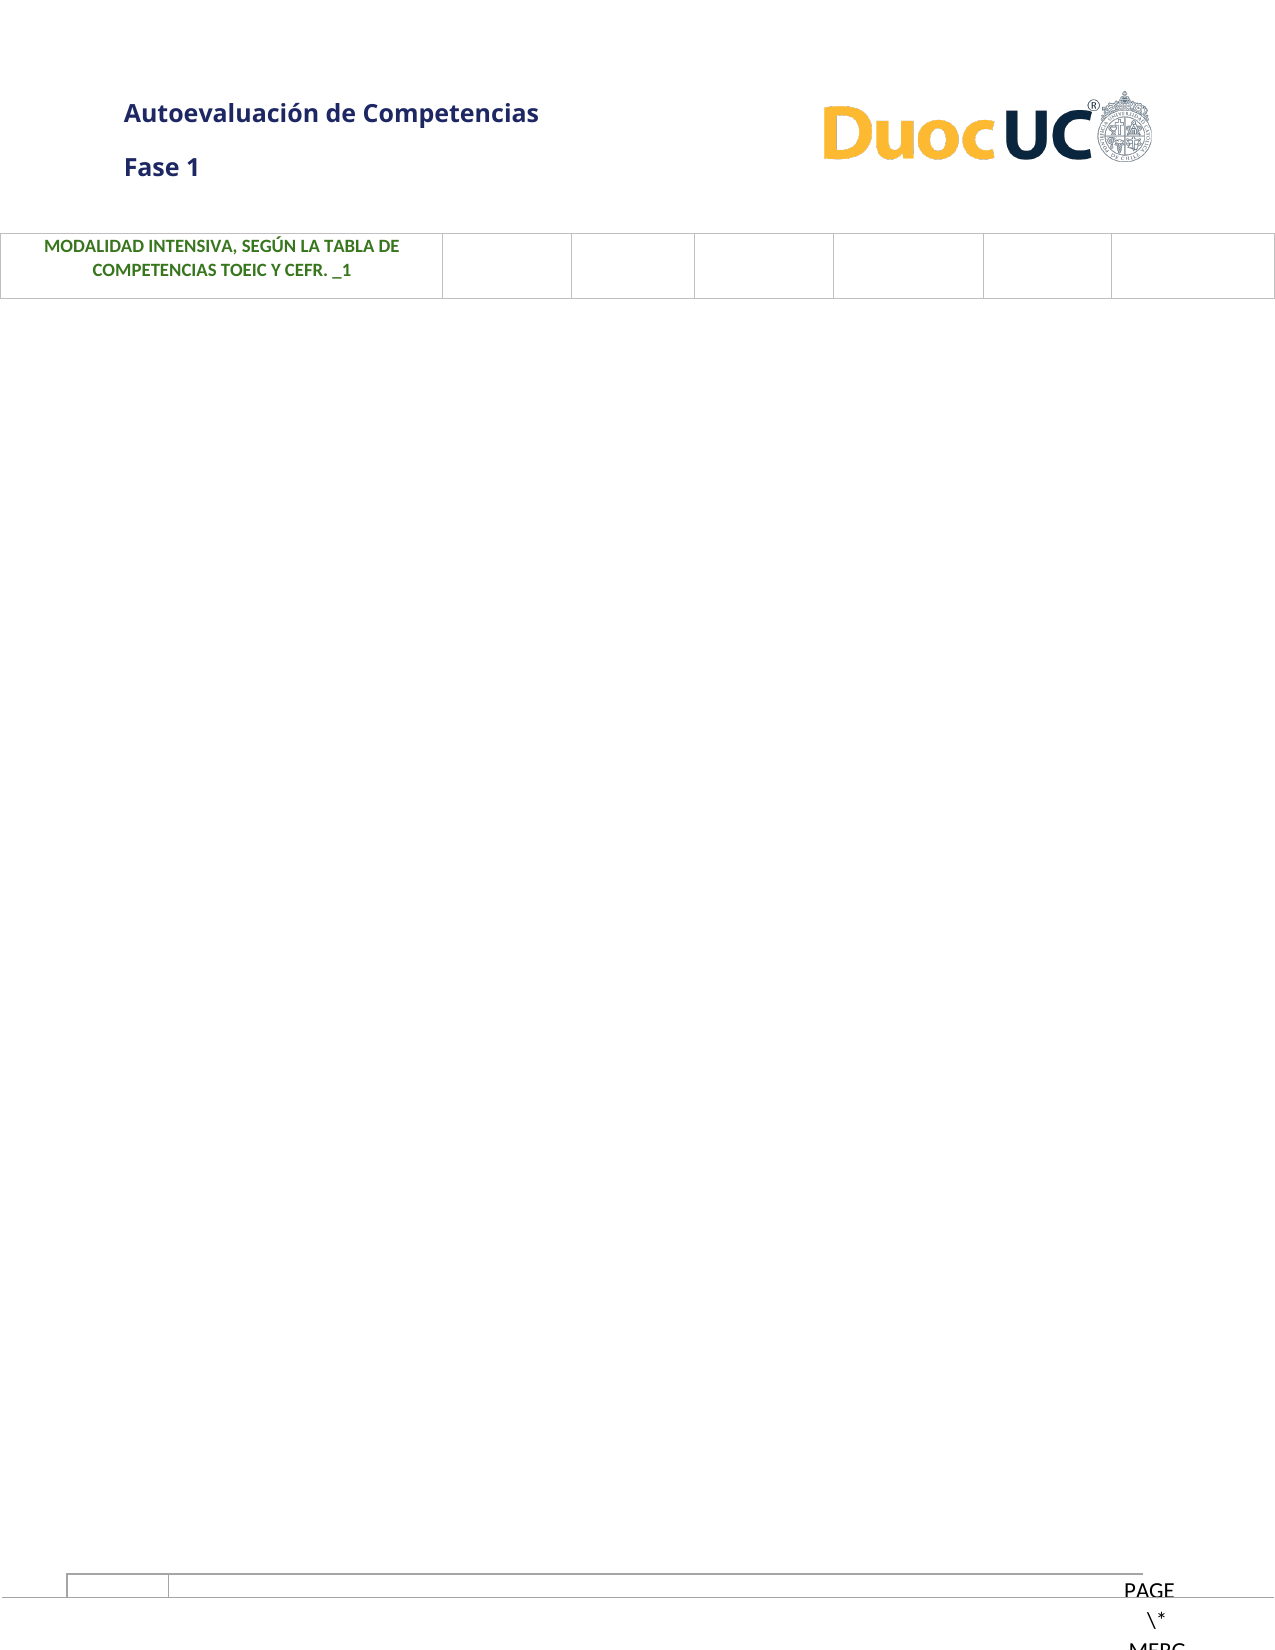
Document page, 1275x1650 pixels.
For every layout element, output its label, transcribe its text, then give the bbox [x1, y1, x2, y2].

table_cell [695, 234, 833, 298]
table_cell [1112, 234, 1274, 298]
picture [824, 91, 1152, 162]
table_cell [834, 234, 983, 298]
table_cell MODALIDAD INTENSIVA, SEGÚN LA TABLA DE COMPETENCIAS TOEIC Y CEFR. _1 [1, 234, 442, 298]
table_cell [572, 234, 694, 298]
table_cell [984, 234, 1111, 298]
table_cell [443, 234, 571, 298]
